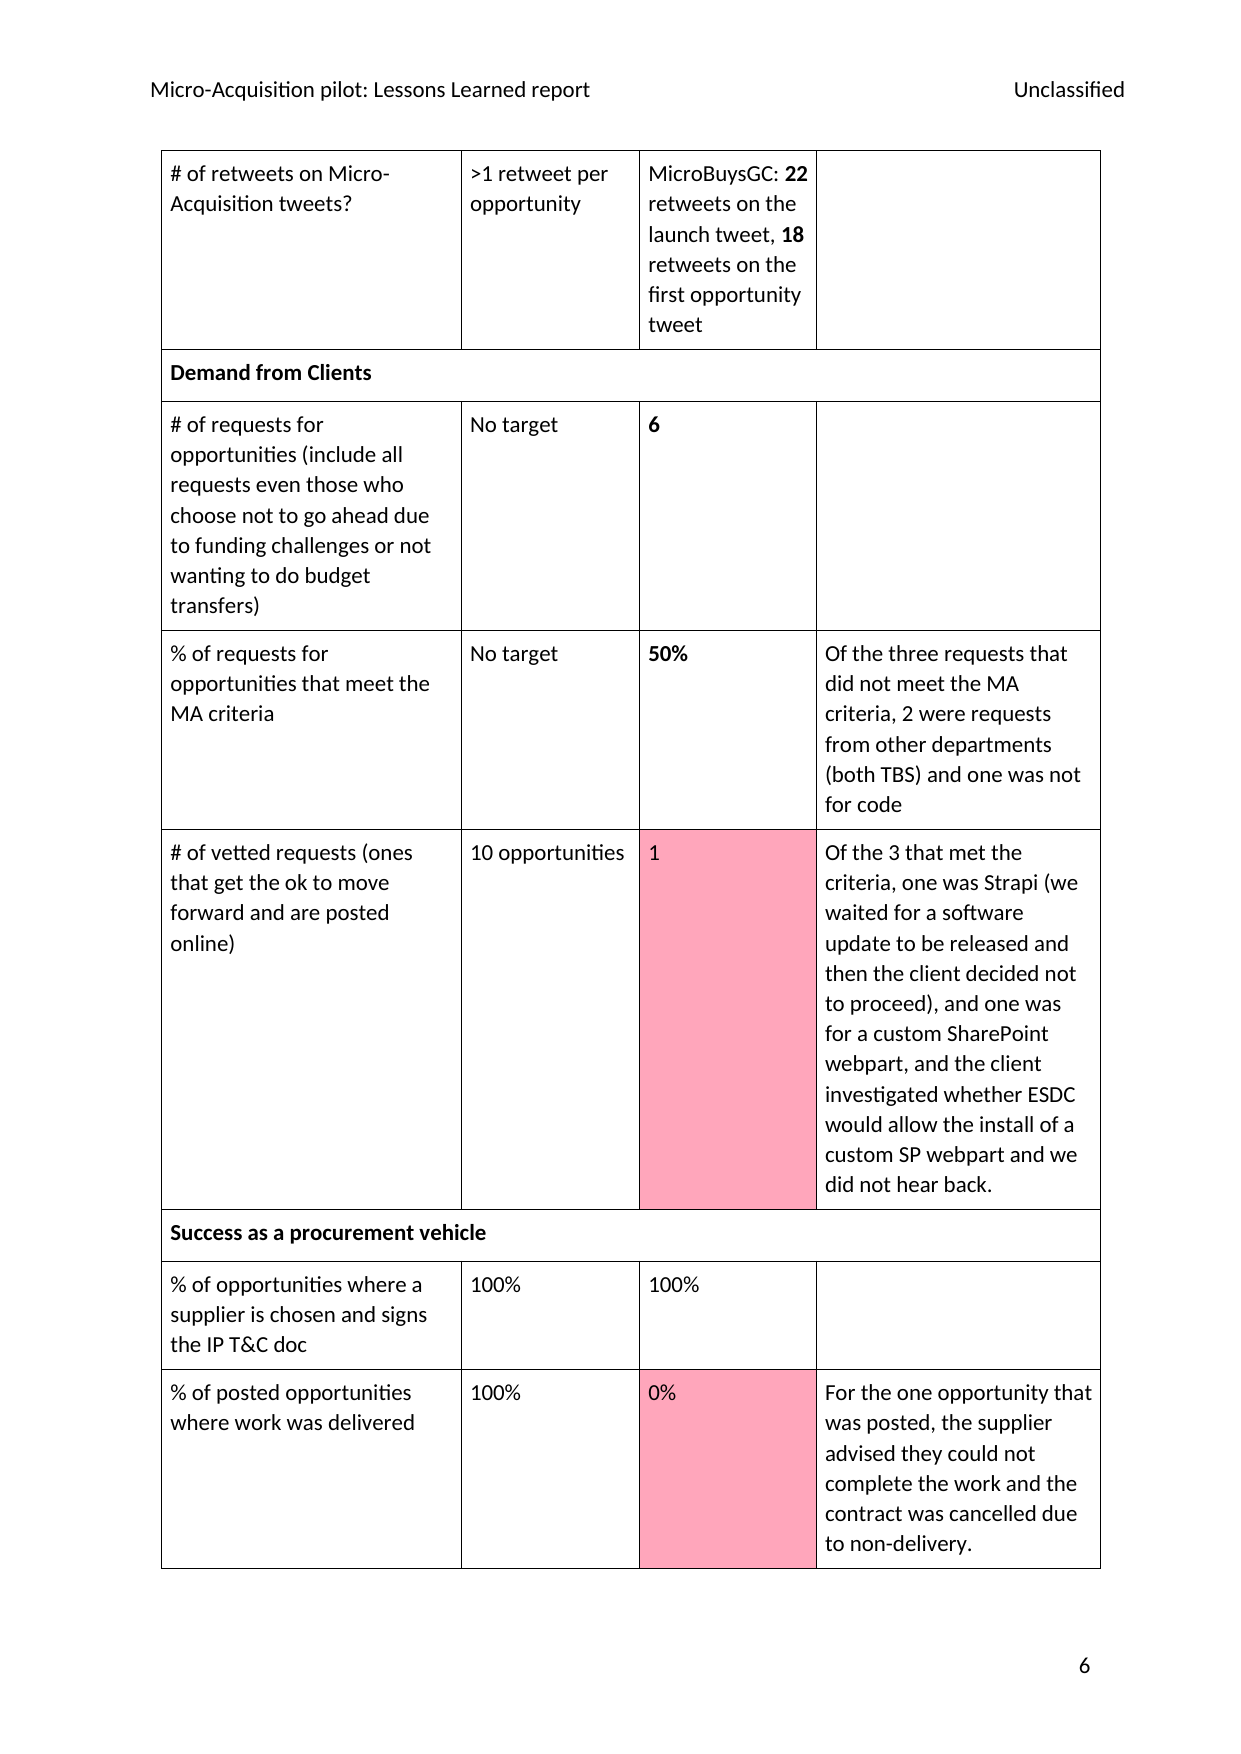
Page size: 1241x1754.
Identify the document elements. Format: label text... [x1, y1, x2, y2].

table_cell # of vetted requests (ones that get the ok to move forward and are posted online) [162, 830, 461, 1209]
table_cell No target [462, 631, 639, 829]
table_cell # of retweets on Micro-Acquisition tweets? [162, 151, 461, 349]
table_cell Success as a procurement vehicle [162, 1210, 1100, 1261]
table_cell 6 [640, 402, 816, 630]
table_cell For the one opportunity that was posted, the supplier advised they could not complete the work and the contract was cancelled due to non-delivery. [817, 1370, 1100, 1568]
table_cell No target [462, 402, 639, 630]
table_cell # of requests for opportunities (include all requests even those who choose not to go ahead due to funding challenges or not wanting to do budget transfers) [162, 402, 461, 630]
table_cell % of posted opportunities where work was delivered [162, 1370, 461, 1568]
table_cell 10 opportunities [462, 830, 639, 1209]
table_cell [817, 151, 1100, 349]
table_cell [817, 1262, 1100, 1369]
table_cell % of opportunities where a supplier is chosen and signs the IP T&C doc [162, 1262, 461, 1369]
table_cell % of requests for opportunities that meet the MA criteria [162, 631, 461, 829]
table_cell Of the 3 that met the criteria, one was Strapi (we waited for a software update to be released and then the client decided not to proceed), and one was for a custom SharePoint webpart, and the client investigated whether ESDC would allow the install of a custom SP webpart and we did not hear back. [817, 830, 1100, 1209]
table_cell 50% [640, 631, 816, 829]
table_cell 100% [462, 1370, 639, 1568]
table_cell MicroBuysGC: 22 retweets on the launch tweet, 18 retweets on the first opportunity tweet [640, 151, 816, 349]
table_cell 100% [462, 1262, 639, 1369]
table_cell 100% [640, 1262, 816, 1369]
table_cell Of the three requests that did not meet the MA criteria, 2 were requests from other departments (both TBS) and one was not for code [817, 631, 1100, 829]
table_cell 0% [640, 1370, 816, 1568]
table_cell Demand from Clients [162, 350, 1100, 401]
table_cell >1 retweet per opportunity [462, 151, 639, 349]
table_cell 1 [640, 830, 816, 1209]
table_cell [817, 402, 1100, 630]
